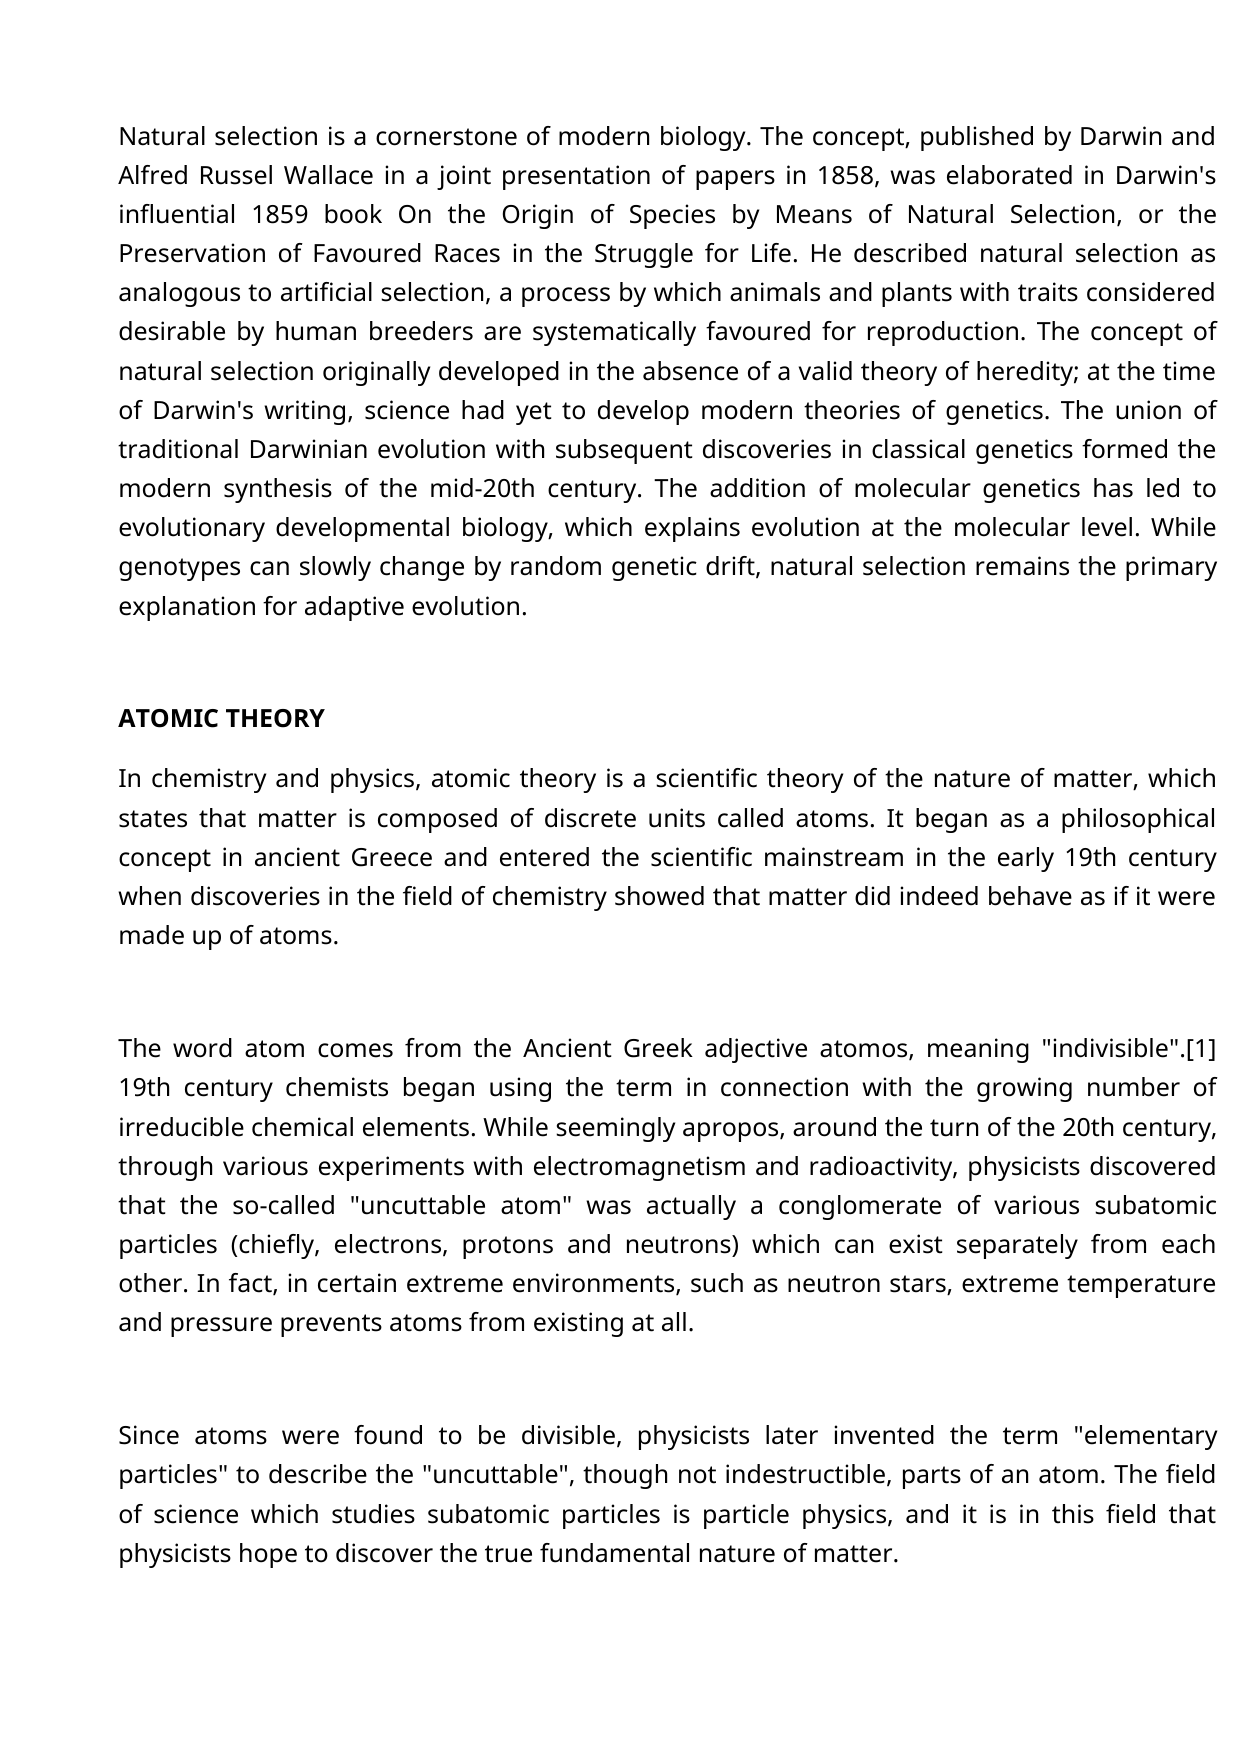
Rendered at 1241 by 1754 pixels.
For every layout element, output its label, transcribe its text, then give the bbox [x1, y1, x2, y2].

text In chemistry and physics, atomic theory is a scientific theory of the nature of matter, which states that matter is composed of discrete units called atoms. It began as a philosophical concept in ancient Greece and entered the scientific mainstream in the early 19th century when discoveries in the field of chemistry showed that matter did indeed behave as if it were made up of atoms. [118, 761, 1218, 952]
text The word atom comes from the Ancient Greek adjective atomos, meaning "indivisible".[1] 19th century chemists began using the term in connection with the growing number of irreducible chemical elements. While seemingly apropos, around the turn of the 20th century, through various experiments with electromagnetism and radioactivity, physicists discovered that the so-called "uncuttable atom" was actually a conglomerate of various subatomic particles (chiefly, electrons, protons and neutrons) which can exist separately from each other. In fact, in certain extreme environments, such as neutron stars, extreme temperature and pressure prevents atoms from existing at all. [118, 1031, 1218, 1339]
text Since atoms were found to be divisible, physicists later invented the term "elementary particles" to describe the "uncuttable", though not indestructible, parts of an atom. The field of science which studies subatomic particles is particle physics, and it is in this field that physicists hope to discover the true fundamental nature of matter. [118, 1418, 1218, 1569]
text Natural selection is a cornerstone of modern biology. The concept, published by Darwin and Alfred Russel Wallace in a joint presentation of papers in 1858, was elaborated in Darwin's influential 1859 book On the Origin of Species by Means of Natural Selection, or the Preservation of Favoured Races in the Struggle for Life. He described natural selection as analogous to artificial selection, a process by which animals and plants with traits considered desirable by human breeders are systematically favoured for reproduction. The concept of natural selection originally developed in the absence of a valid theory of heredity; at the time of Darwin's writing, science had yet to develop modern theories of genetics. The union of traditional Darwinian evolution with subsequent discoveries in classical genetics formed the modern synthesis of the mid-20th century. The addition of molecular genetics has led to evolutionary developmental biology, which explains evolution at the molecular level. While genotypes can slowly change by random genetic drift, natural selection remains the primary explanation for adaptive evolution. [118, 118, 1218, 622]
text ATOMIC THEORY [118, 701, 1218, 735]
